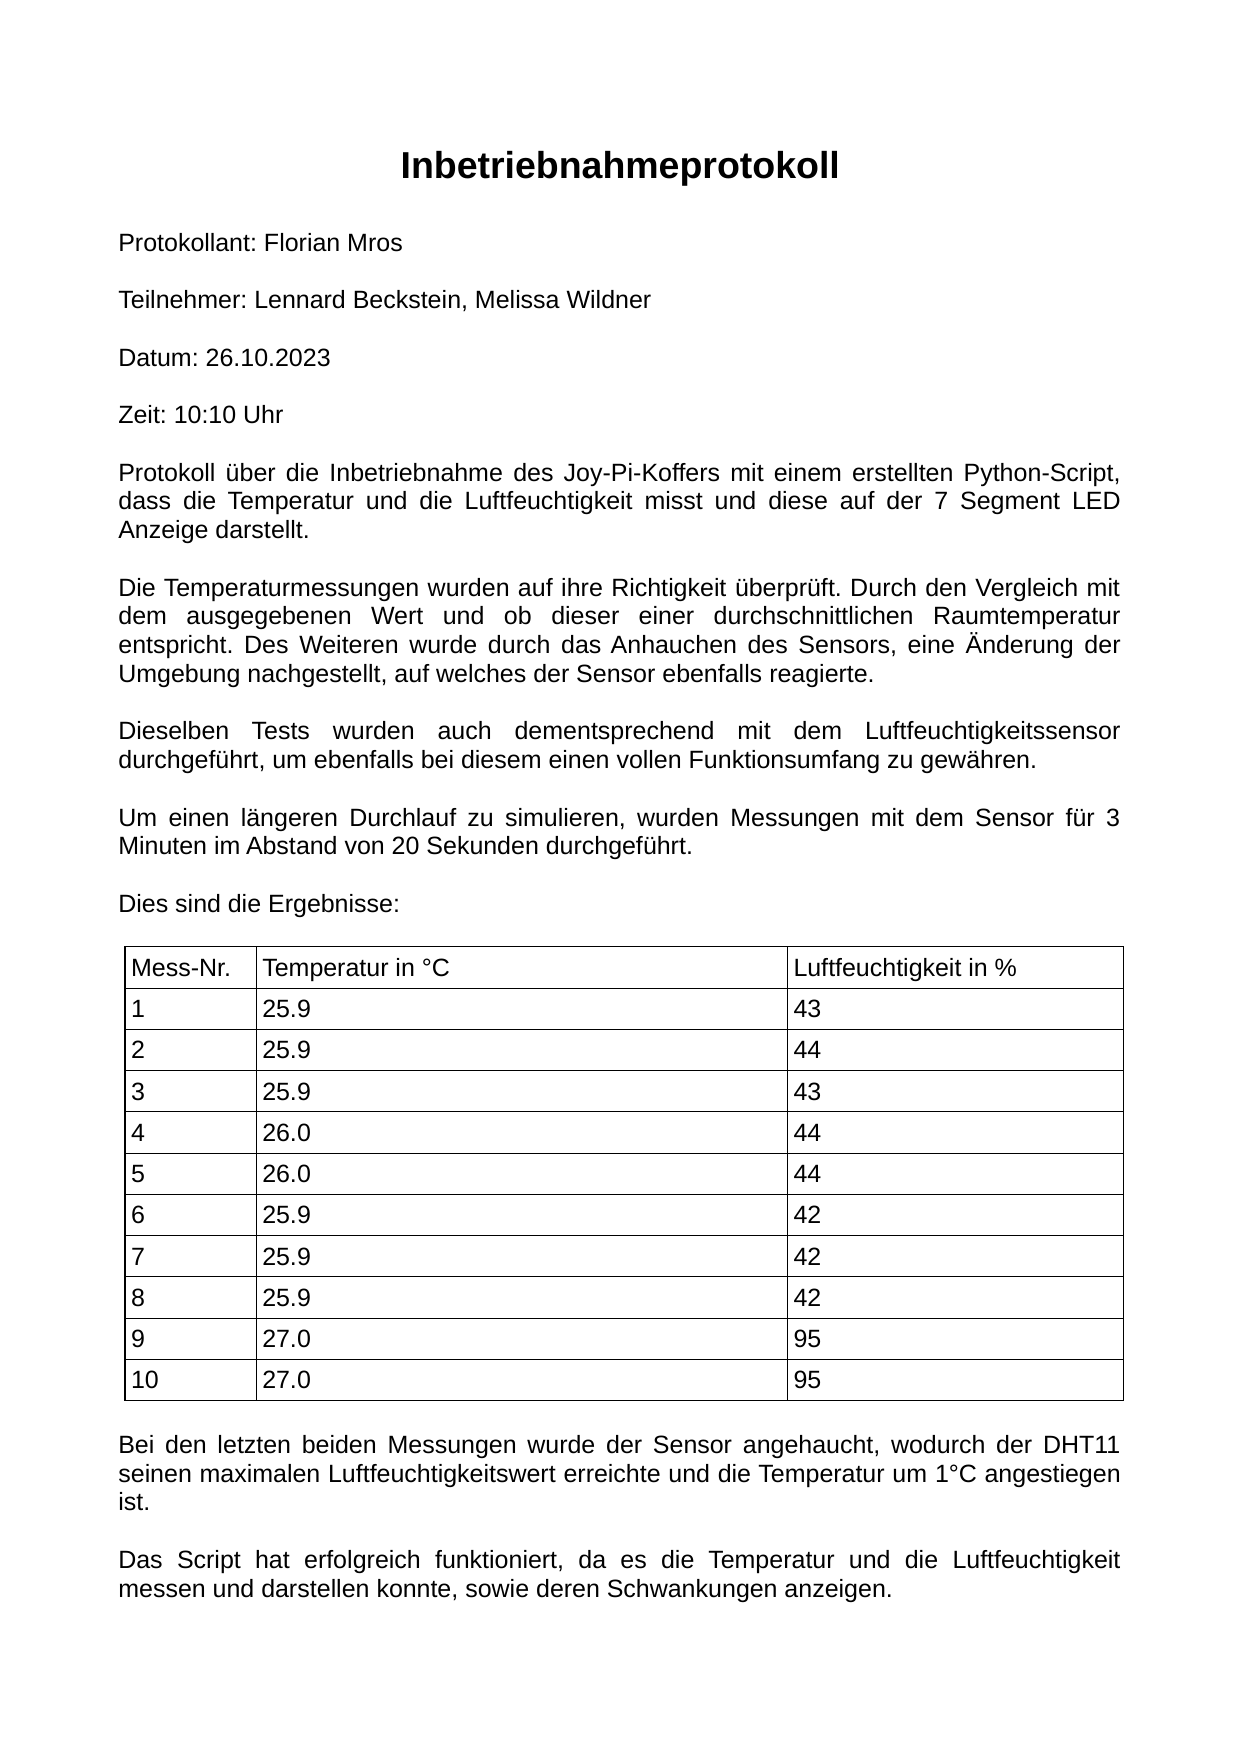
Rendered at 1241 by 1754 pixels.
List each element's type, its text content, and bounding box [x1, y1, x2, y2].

text Protokoll über die Inbetriebnahme des Joy-Pi-Koffers mit einem erstellten Python-Script, dass die Temperatur und die Luftfeuchtigkeit misst und diese auf der 7 Segment LED Anzeige darstellt. [118, 457, 1122, 544]
table_cell 27.0 [257, 1319, 787, 1359]
table_cell 44 [788, 1030, 1123, 1070]
table_cell 25.9 [257, 1030, 787, 1070]
table_cell 4 [126, 1112, 256, 1152]
text Teilnehmer: Lennard Beckstein, Melissa Wildner [118, 285, 1122, 314]
table_cell 44 [788, 1154, 1123, 1194]
text Bei den letzten beiden Messungen wurde der Sensor angehaucht, wodurch der DHT11 seinen maximalen Luftfeuchtigkeitswert erreichte und die Temperatur um 1°C angestiegen ist. [118, 1430, 1122, 1516]
table_cell 3 [126, 1071, 256, 1111]
table_cell 7 [126, 1236, 256, 1276]
table_cell 25.9 [257, 1236, 787, 1276]
text Um einen längeren Durchlauf zu simulieren, wurden Messungen mit dem Sensor für 3 Minuten im Abstand von 20 Sekunden durchgeführt. [118, 802, 1122, 860]
subtitle Inbetriebnahmeprotokoll [118, 143, 1122, 186]
table_cell 9 [126, 1319, 256, 1359]
table_cell 42 [788, 1277, 1123, 1317]
table_cell 5 [126, 1154, 256, 1194]
table_cell 10 [126, 1360, 256, 1400]
text Datum: 26.10.2023 [118, 342, 1122, 371]
table_cell 27.0 [257, 1360, 787, 1400]
table_cell 1 [126, 989, 256, 1029]
table_cell 25.9 [257, 1195, 787, 1235]
table_cell 95 [788, 1360, 1123, 1400]
table_cell 43 [788, 989, 1123, 1029]
text Die Temperaturmessungen wurden auf ihre Richtigkeit überprüft. Durch den Vergleich mit dem ausgegebenen Wert und ob dieser einer durchschnittlichen Raumtemperatur entspricht. Des Weiteren wurde durch das Anhauchen des Sensors, eine Änderung der Umgebung nachgestellt, auf welches der Sensor ebenfalls reagierte. [118, 572, 1122, 687]
text Zeit: 10:10 Uhr [118, 400, 1122, 429]
table_header Luftfeuchtigkeit in % [788, 947, 1123, 987]
table_cell 6 [126, 1195, 256, 1235]
text Das Script hat erfolgreich funktioniert, da es die Temperatur und die Luftfeuchtigkeit messen und darstellen konnte, sowie deren Schwankungen anzeigen. [118, 1545, 1122, 1602]
table_cell 26.0 [257, 1112, 787, 1152]
table_cell 43 [788, 1071, 1123, 1111]
table_cell 25.9 [257, 1071, 787, 1111]
text Dies sind die Ergebnisse: [118, 889, 1122, 917]
text Protokollant: Florian Mros [118, 227, 1122, 256]
table_header Mess-Nr. [126, 947, 256, 987]
table_header Temperatur in °C [257, 947, 787, 987]
table_cell 2 [126, 1030, 256, 1070]
table_cell 44 [788, 1112, 1123, 1152]
table_cell 25.9 [257, 1277, 787, 1317]
text Dieselben Tests wurden auch dementsprechend mit dem Luftfeuchtigkeitssensor durchgeführt, um ebenfalls bei diesem einen vollen Funktionsumfang zu gewähren. [118, 716, 1122, 774]
table_cell 8 [126, 1277, 256, 1317]
table_cell 26.0 [257, 1154, 787, 1194]
table_cell 95 [788, 1319, 1123, 1359]
table_cell 42 [788, 1236, 1123, 1276]
table_cell 25.9 [257, 989, 787, 1029]
table_cell 42 [788, 1195, 1123, 1235]
